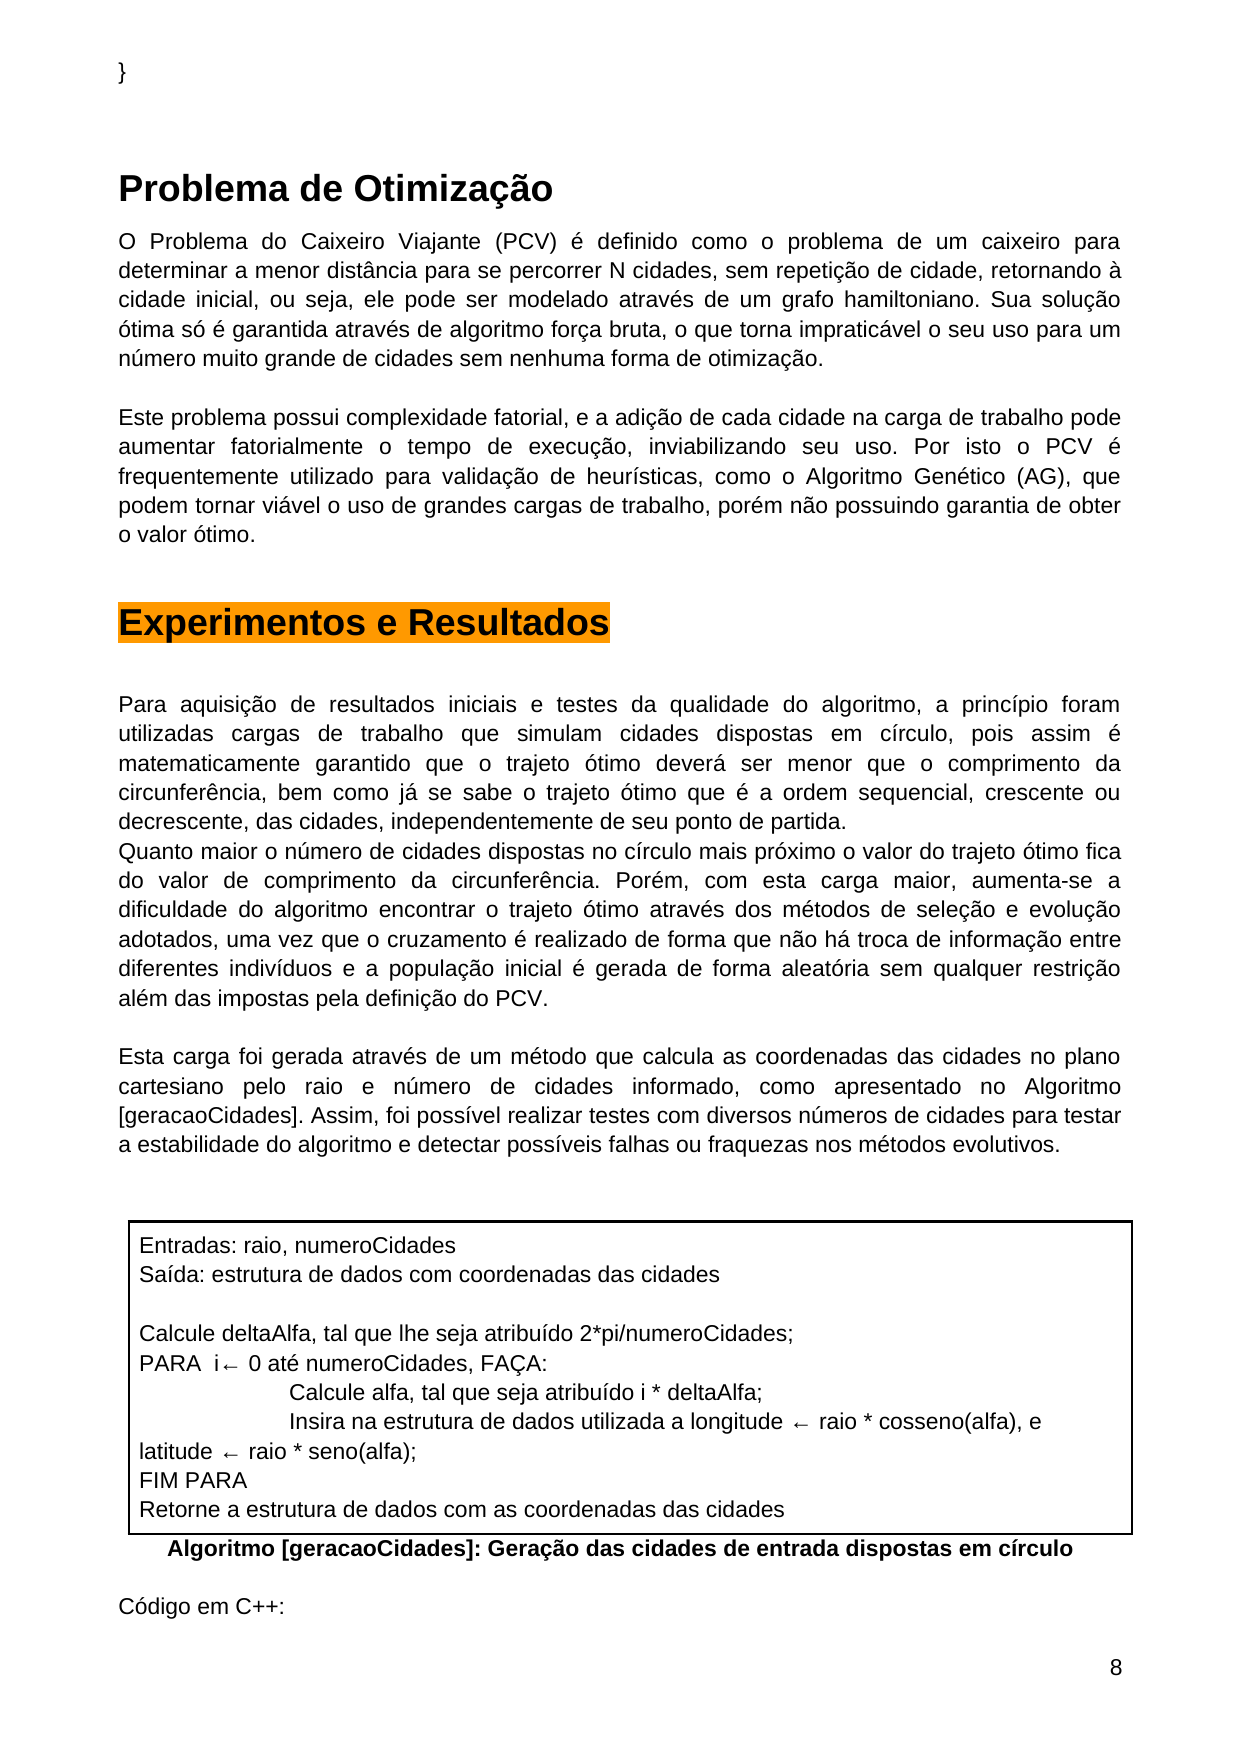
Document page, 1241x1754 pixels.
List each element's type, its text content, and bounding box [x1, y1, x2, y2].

text Quanto maior o número de cidades dispostas no círculo mais próximo o valor do trajeto ótimo fica do valor de comprimento da circunferência. Porém, com esta carga maior, aumenta-se a dificuldade do algoritmo encontrar o trajeto ótimo através dos métodos de seleção e evolução adotados, uma vez que o cruzamento é realizado de forma que não há troca de informação entre diferentes indivíduos e a população inicial é gerada de forma aleatória sem qualquer restrição além das impostas pela definição do PCV. [118, 838, 1122, 1011]
subtitle Problema de Otimização [118, 168, 1122, 210]
text Para aquisição de resultados iniciais e testes da qualidade do algoritmo, a princípio foram utilizadas cargas de trabalho que simulam cidades dispostas em círculo, pois assim é matematicamente garantido que o trajeto ótimo deverá ser menor que o comprimento da circunferência, bem como já se sabe o trajeto ótimo que é a ordem sequencial, crescente ou decrescente, das cidades, independentemente de seu ponto de partida. [118, 692, 1122, 835]
table_header Entradas: raio, numeroCidades Saída: estrutura de dados com coordenadas das cidades Calcule deltaAlfa, tal que lhe seja atribuído 2*pi/numeroCidades; PARA i← 0 até numeroCidades, FAÇA: Calcule alfa, tal que seja atribuído i * deltaAlfa; Insira na estrutura de dados utilizada a longitude ← raio * cosseno(alfa), e latitude ← raio * seno(alfa); FIM PARA Retorne a estrutura de dados com as coordenadas das cidades [130, 1223, 1131, 1533]
text Algoritmo [geracaoCidades]: Geração das cidades de entrada dispostas em círculo [118, 1535, 1122, 1561]
subtitle Experimentos e Resultados [118, 602, 1122, 643]
text } [118, 59, 1122, 85]
text Esta carga foi gerada através de um método que calcula as coordenadas das cidades no plano cartesiano pelo raio e número de cidades informado, como apresentado no Algoritmo [geracaoCidades]. Assim, foi possível realizar testes com diversos números de cidades para testar a estabilidade do algoritmo e detectar possíveis falhas ou fraquezas nos métodos evolutivos. [118, 1044, 1122, 1187]
text Código em C++: [118, 1594, 1122, 1620]
text O Problema do Caixeiro Viajante (PCV) é definido como o problema de um caixeiro para determinar a menor distância para se percorrer N cidades, sem repetição de cidade, retornando à cidade inicial, ou seja, ele pode ser modelado através de um grafo hamiltoniano. Sua solução ótima só é garantida através de algoritmo força bruta, o que torna impraticável o seu uso para um número muito grande de cidades sem nenhuma forma de otimização. [118, 228, 1122, 372]
text Este problema possui complexidade fatorial, e a adição de cada cidade na carga de trabalho pode aumentar fatorialmente o tempo de execução, inviabilizando seu uso. Por isto o PCV é frequentemente utilizado para validação de heurísticas, como o Algoritmo Genético (AG), que podem tornar viável o uso de grandes cargas de trabalho, porém não possuindo garantia de obter o valor ótimo. [118, 405, 1122, 548]
